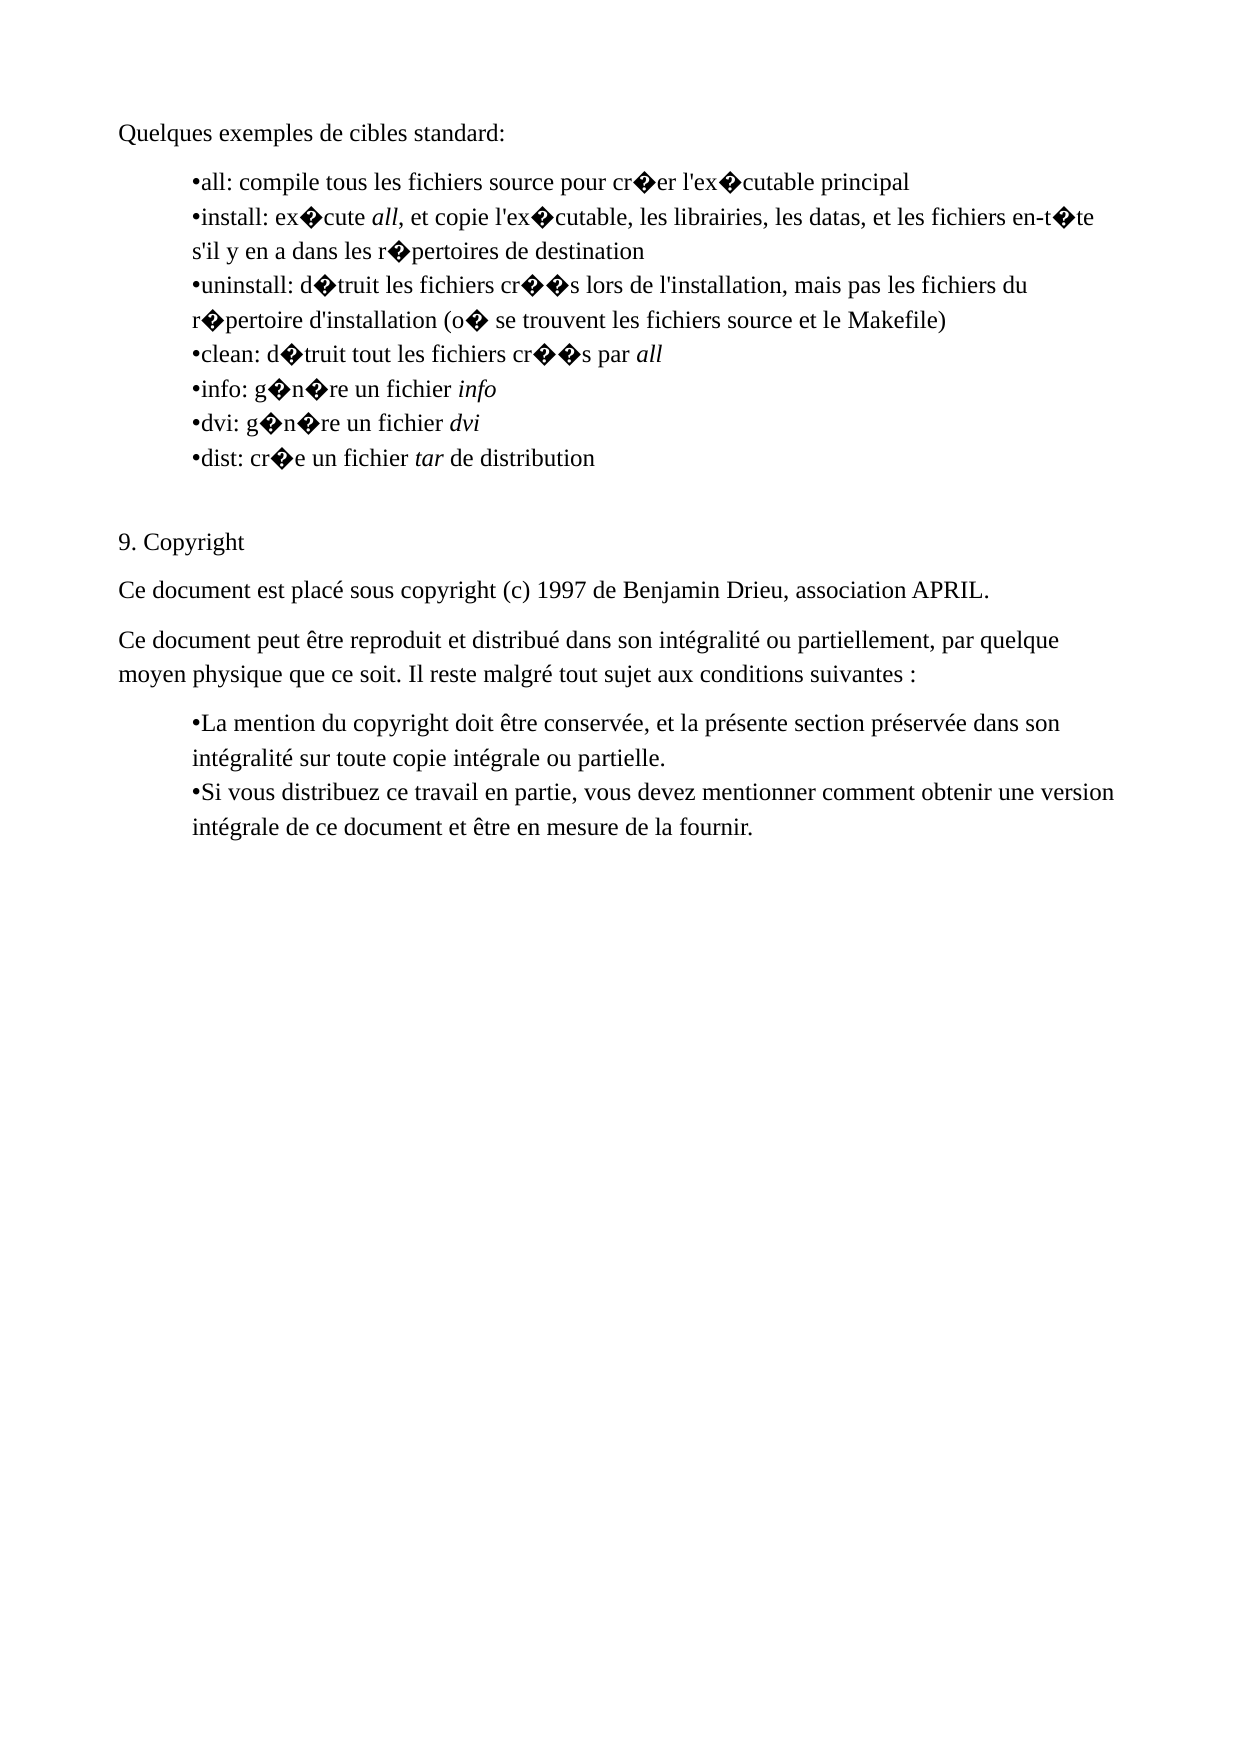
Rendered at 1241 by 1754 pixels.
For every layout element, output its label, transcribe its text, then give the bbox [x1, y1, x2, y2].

list all: compile tous les fichiers source pour cr�er l'ex�cutable principal [118, 167, 1122, 196]
text Quelques exemples de cibles standard: [118, 118, 1122, 147]
text Ce document peut être reproduit et distribué dans son intégralité ou partiellement, par quelque moyen physique que ce soit. Il reste malgré tout sujet aux conditions suivantes : [118, 625, 1122, 688]
list Si vous distribuez ce travail en partie, vous devez mentionner comment obtenir une version intégrale de ce document et être en mesure de la fournir. [118, 777, 1122, 840]
list info: g�n�re un fichier info [118, 374, 1122, 403]
list La mention du copyright doit être conservée, et la présente section préservée dans son intégralité sur toute copie intégrale ou partielle. [118, 708, 1122, 771]
list dist: cr�e un fichier tar de distribution [118, 443, 1122, 472]
text 9. Copyright [118, 492, 1122, 555]
list uninstall: d�truit les fichiers cr��s lors de l'installation, mais pas les fichiers du r�pertoire d'installation (o� se trouvent les fichiers source et le Makefile) [118, 271, 1122, 334]
text Ce document est placé sous copyright (c) 1997 de Benjamin Drieu, association APRIL. [118, 576, 1122, 604]
list install: ex�cute all, et copie l'ex�cutable, les librairies, les datas, et les fichiers en-t�te s'il y en a dans les r�pertoires de destination [118, 202, 1122, 265]
list clean: d�truit tout les fichiers cr��s par all [118, 339, 1122, 368]
list dvi: g�n�re un fichier dvi [118, 408, 1122, 437]
